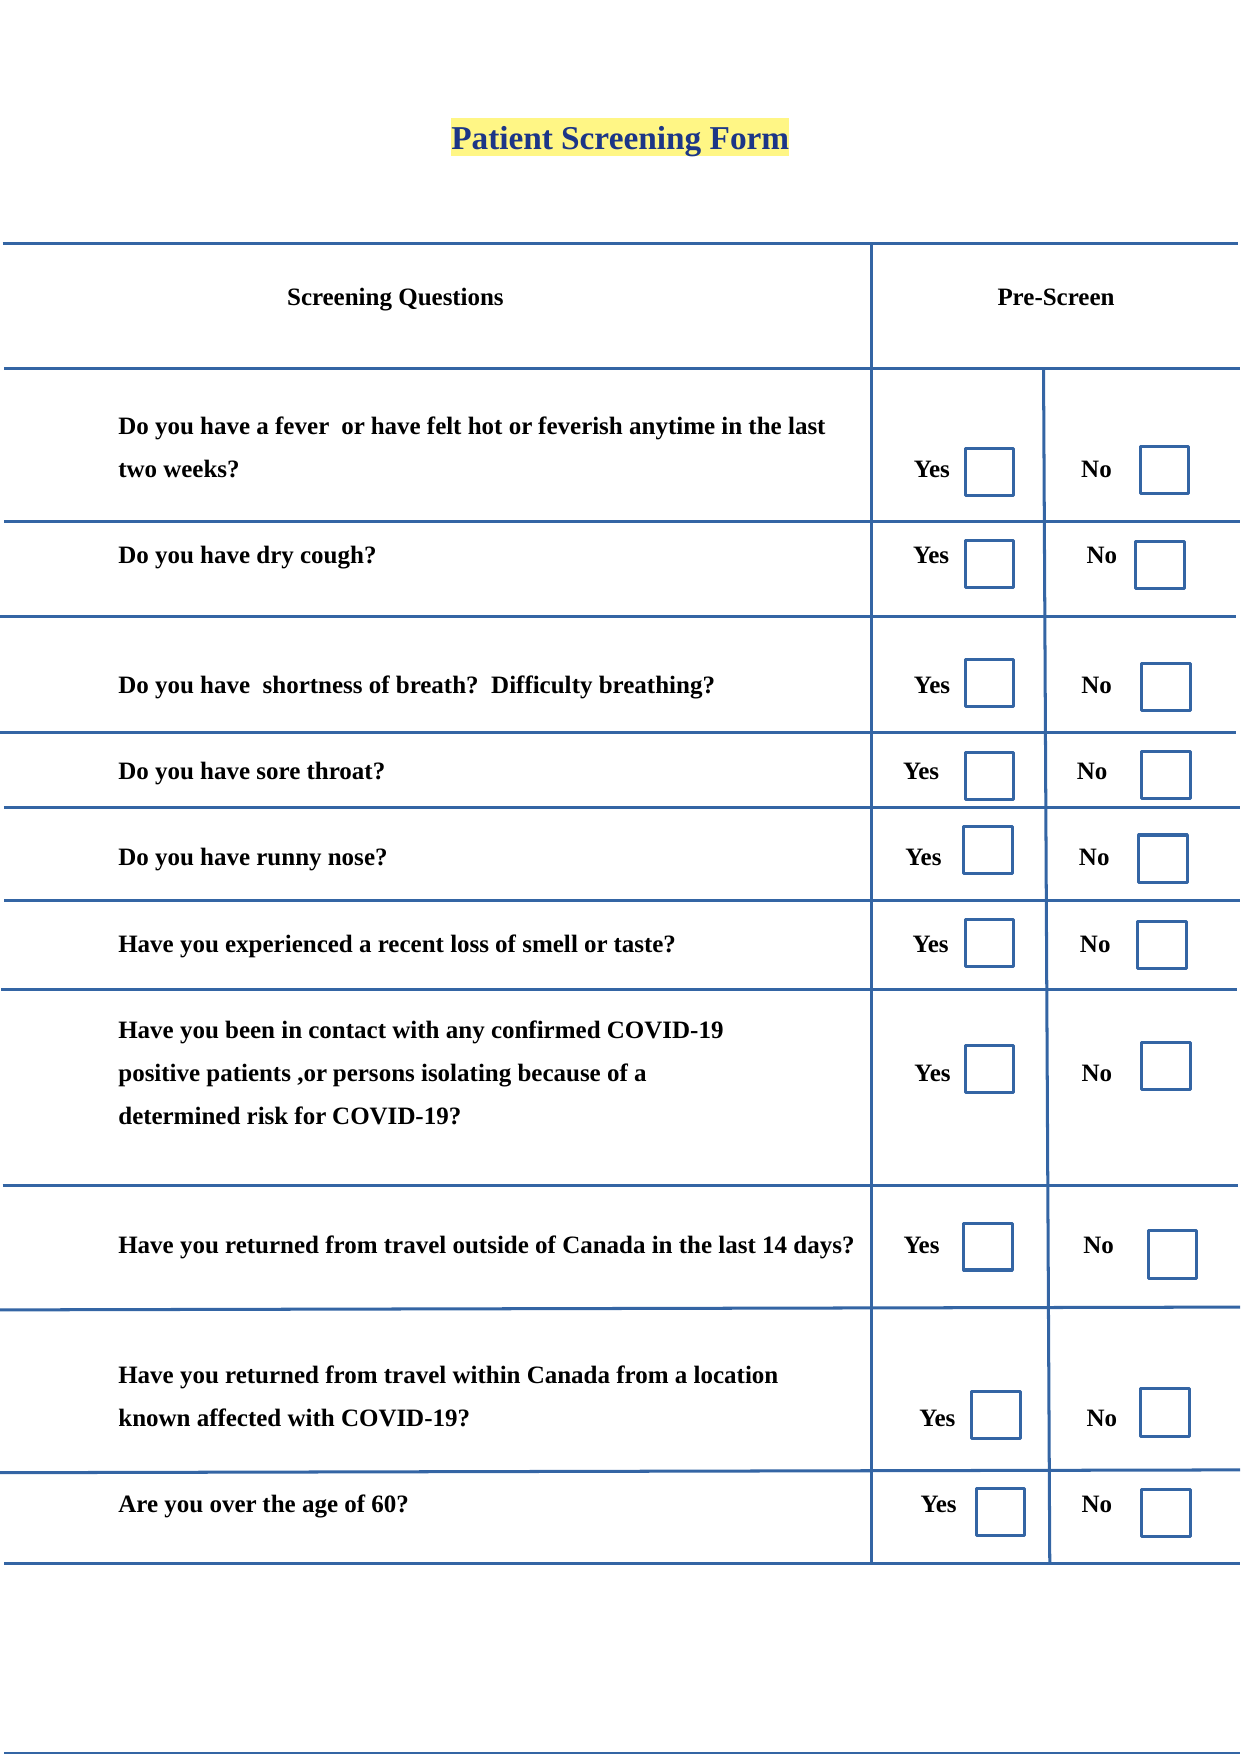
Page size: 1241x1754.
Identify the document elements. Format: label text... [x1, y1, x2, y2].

text Have you returned from travel outside of Canada in the last 14 days? [118, 1231, 870, 1259]
text Are you over the age of 60? [118, 1489, 870, 1518]
text No [1046, 454, 1122, 483]
text No [1049, 1058, 1122, 1087]
text No [1046, 541, 1122, 569]
text [873, 1101, 1046, 1130]
text [1049, 1101, 1122, 1130]
text Pre-Screen [873, 282, 1122, 311]
text positive patients ,or persons isolating because of a [118, 1058, 870, 1087]
text No [1048, 929, 1122, 957]
text Yes [873, 929, 964, 957]
text Have you experienced a recent loss of smell or taste? [118, 929, 870, 957]
text Yes [873, 842, 962, 871]
text Do you have a fever or have felt hot or feverish anytime in the last [118, 411, 870, 440]
text Yes [873, 1058, 964, 1087]
text [1046, 411, 1122, 440]
text [1051, 1360, 1122, 1389]
text Yes [873, 454, 964, 483]
text [1015, 454, 1042, 483]
text Do you have shortness of breath? Difficulty breathing? [118, 670, 870, 699]
text [1022, 1403, 1047, 1432]
text [1049, 1015, 1122, 1044]
text known affected with COVID-19? [118, 1403, 870, 1432]
text Yes [873, 1231, 962, 1259]
text Yes [873, 541, 964, 569]
text Yes [873, 756, 964, 785]
text [1015, 756, 1044, 785]
text No [1048, 756, 1122, 785]
text Do you have runny nose? [118, 842, 870, 871]
text No [1050, 1231, 1122, 1259]
text No [1051, 1403, 1122, 1432]
text [1014, 842, 1044, 871]
text Yes [873, 1403, 970, 1432]
text No [1051, 1489, 1122, 1518]
text two weeks? [118, 454, 870, 483]
text determined risk for COVID-19? [118, 1101, 870, 1130]
text No [1047, 670, 1122, 699]
text [1015, 541, 1043, 569]
text [873, 1015, 1045, 1044]
text Have you been in contact with any confirmed COVID-19 [118, 1015, 870, 1044]
text [873, 1360, 1047, 1389]
text Do you have dry cough? [118, 541, 870, 569]
text Do you have sore throat? [118, 756, 870, 785]
text Yes [873, 670, 964, 699]
text Screening Questions [118, 282, 870, 311]
text No [1048, 842, 1122, 871]
text Yes [873, 1489, 975, 1518]
text Have you returned from travel within Canada from a location [118, 1360, 870, 1389]
text [873, 411, 1042, 440]
